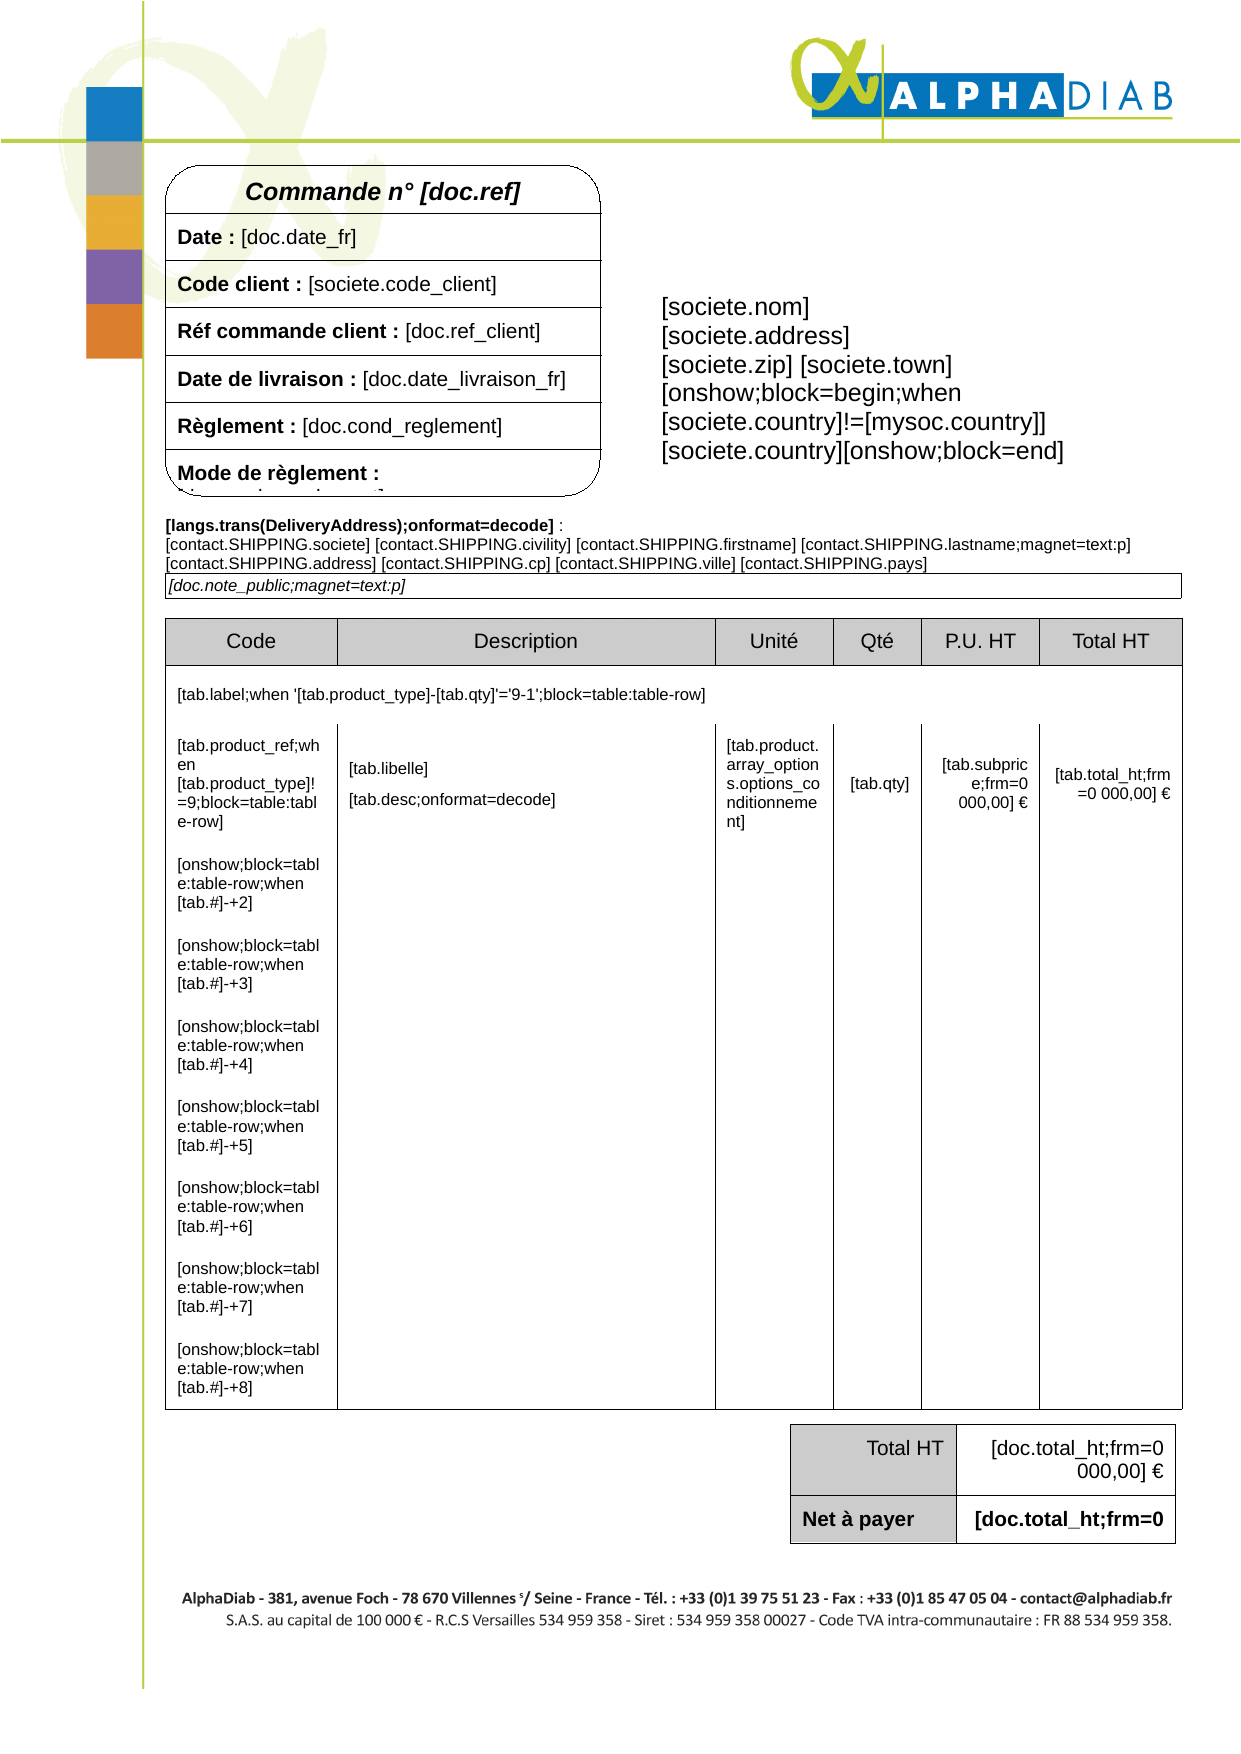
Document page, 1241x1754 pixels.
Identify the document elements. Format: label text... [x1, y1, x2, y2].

table_cell [834, 1086, 921, 1166]
table_cell [onshow;block=table:table-row;when [tab.#]-+2] [166, 843, 337, 924]
table_cell [716, 924, 833, 1005]
table_cell [tab.total_ht;frm=0 000,00] € [1040, 724, 1182, 843]
table_header Code [166, 619, 337, 665]
table_cell [1040, 1247, 1182, 1328]
table_cell [922, 843, 1039, 924]
table_header [doc.total_ht;frm=0 000,00] € [957, 1425, 1175, 1495]
table_cell [338, 1328, 715, 1409]
table_cell [tab.qty] [834, 724, 921, 843]
table_cell [onshow;block=table:table-row;when [tab.#]-+5] [166, 1086, 337, 1166]
table_cell [922, 1005, 1039, 1086]
table_cell [1040, 1086, 1182, 1166]
table_cell Date : [doc.date_fr] [166, 214, 600, 260]
table_cell Mode de règlement : [doc.mode_reglement] [165, 450, 602, 496]
text [doc.note_public;magnet=text:p] [166, 574, 1181, 598]
table_cell [tab.libelle] [tab.desc;onformat=decode] [338, 724, 715, 843]
table_cell [1040, 843, 1182, 924]
table_header Commande n° [doc.ref] [165, 165, 602, 213]
table_header P.U. HT [922, 619, 1039, 665]
table_cell [1040, 924, 1182, 1005]
table_cell [922, 924, 1039, 1005]
table_cell [834, 843, 921, 924]
table_cell [onshow;block=table:table-row;when [tab.#]-+7] [166, 1247, 337, 1328]
picture [1, 1, 1240, 1689]
table_cell [onshow;block=table:table-row;when [tab.#]-+3] [166, 924, 337, 1005]
table_cell [716, 1166, 833, 1247]
table_cell [tab.label;when '[tab.product_type]-[tab.qty]'='9-1';block=table:table-row] [166, 666, 1182, 724]
table_cell Date de livraison : [doc.date_livraison_fr] [166, 356, 600, 402]
table_cell [338, 1166, 715, 1247]
table_cell [338, 924, 715, 1005]
table_cell Code client : [societe.code_client] [661, 292, 1127, 465]
table_cell [834, 1328, 921, 1409]
table_cell [tab.product.array_options.options_conditionnement] [716, 724, 833, 843]
table_cell [338, 843, 715, 924]
table_header Qté [834, 619, 921, 665]
table_cell [716, 1328, 833, 1409]
table_cell [716, 1247, 833, 1328]
table_cell [1040, 1328, 1182, 1409]
table_cell [716, 1005, 833, 1086]
table_cell [922, 1086, 1039, 1166]
table_header Total HT [791, 1425, 956, 1495]
table_cell [834, 1247, 921, 1328]
table_cell [716, 1086, 833, 1166]
table_cell Règlement : [doc.cond_reglement] [166, 403, 600, 449]
table_cell [834, 1005, 921, 1086]
table_cell [834, 924, 921, 1005]
table_cell [onshow;block=table:table-row;when [tab.#]-+6] [166, 1166, 337, 1247]
table_header [170, 1410, 674, 1571]
table_cell [338, 1247, 715, 1328]
table_cell Code client : [societe.code_client] [166, 261, 600, 307]
table_header Total HT [1040, 619, 1182, 665]
table_cell [716, 843, 833, 924]
table_cell [onshow;block=table:table-row;when [tab.#]-+8] [166, 1328, 337, 1409]
table_cell [922, 1166, 1039, 1247]
table_cell [tab.product_ref;when [tab.product_type]!=9;block=table:table-row] [166, 724, 337, 843]
table_cell [338, 1005, 715, 1086]
table_cell [1040, 1166, 1182, 1247]
table_cell Net à payer [791, 1496, 956, 1542]
text [langs.trans(DeliveryAddress);onformat=decode] : [contact.SHIPPING.societe] [contact.SHIPPING.civility] [contact.SHIPPING.firstname] [contact.SHIPPING.lastname;magnet=text:p] [contact.SHIPPING.address] [contact.SHIPPING.cp] [contact.SHIPPING.ville] [contact.SHIPPING.pays] [165, 516, 1181, 573]
table_cell Réf commande client : [doc.ref_client] [166, 308, 600, 354]
table_cell [834, 1166, 921, 1247]
table_cell [tab.subprice;frm=0 000,00] € [922, 724, 1039, 843]
table_cell [doc.total_ht;frm=0 [957, 1496, 1175, 1542]
table_header [674, 1410, 1181, 1571]
table_cell [onshow;block=table:table-row;when [tab.#]-+4] [166, 1005, 337, 1086]
table_header Description [338, 619, 715, 665]
table_cell [922, 1247, 1039, 1328]
table_header Unité [716, 619, 833, 665]
table_cell [1040, 1005, 1182, 1086]
table_cell [338, 1086, 715, 1166]
table_cell [922, 1328, 1039, 1409]
